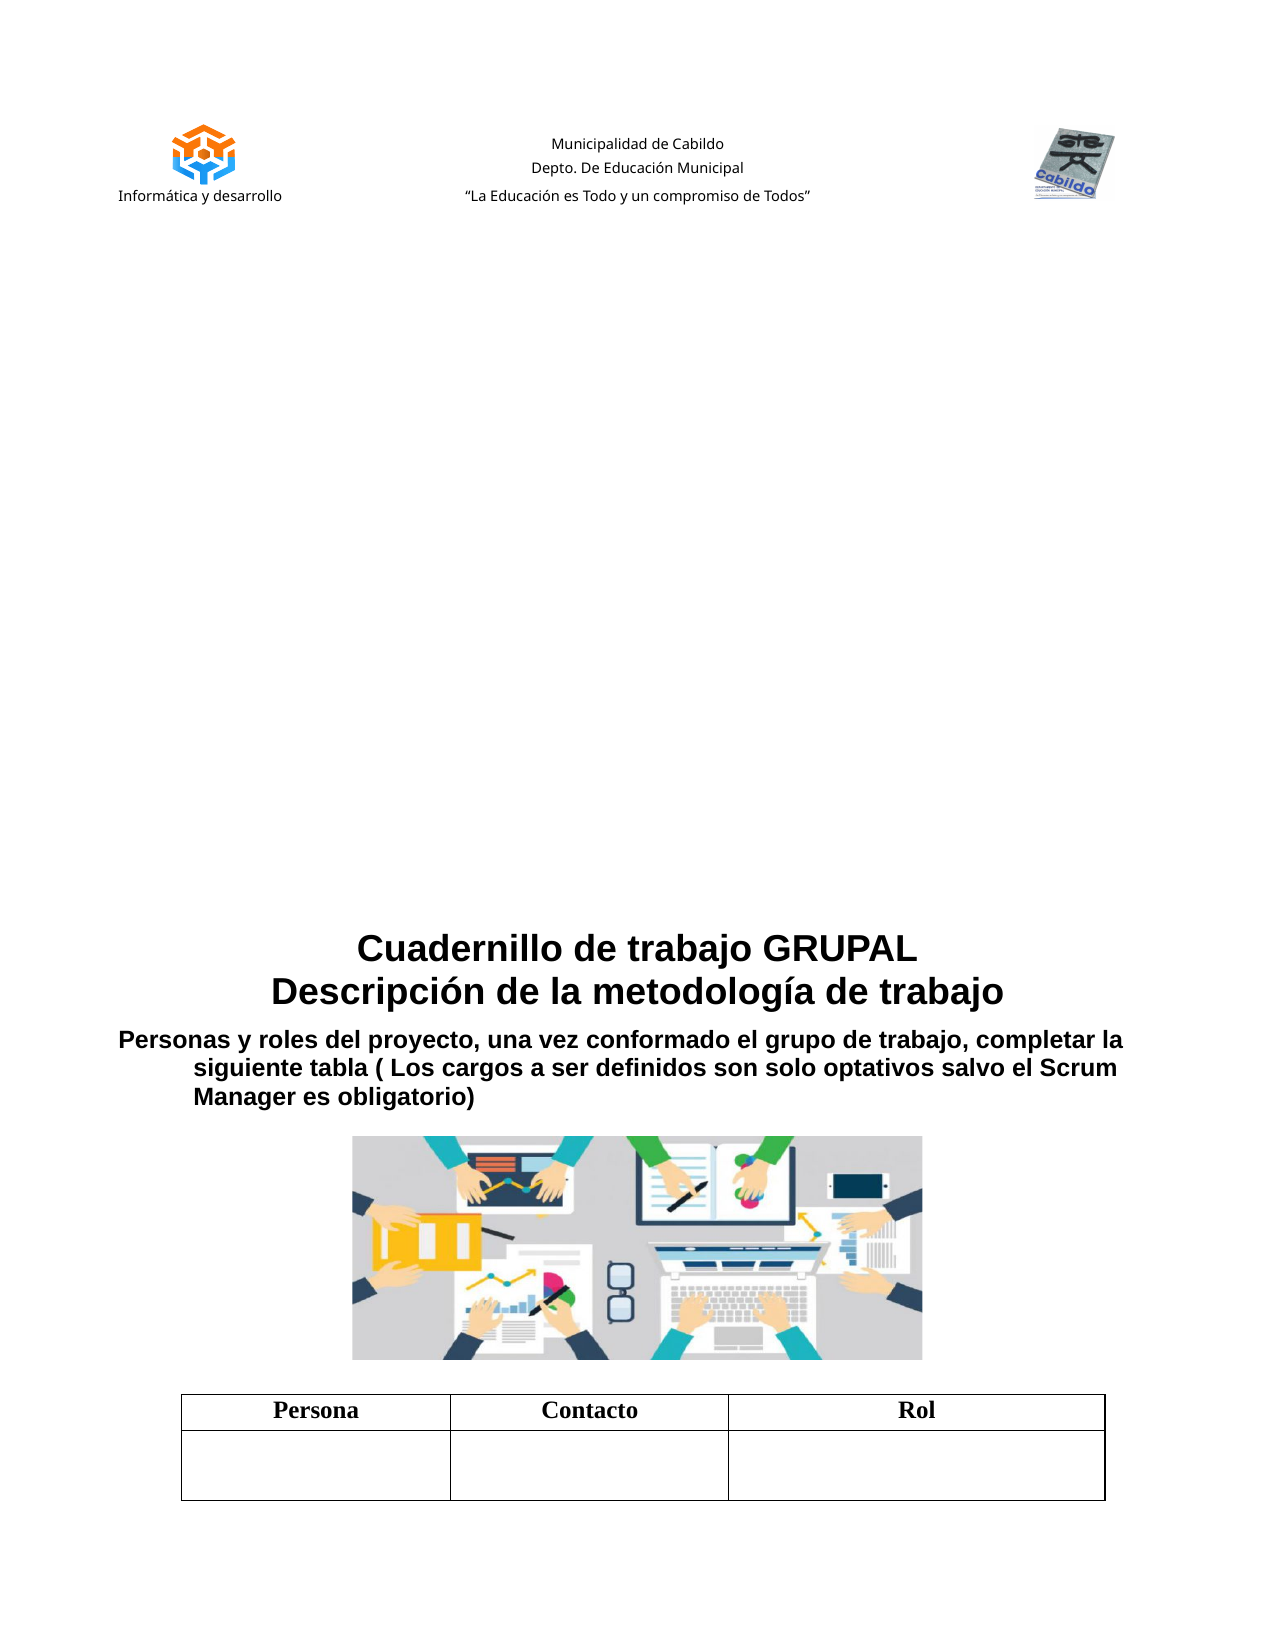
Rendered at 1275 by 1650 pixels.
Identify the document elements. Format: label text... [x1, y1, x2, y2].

picture [168, 123, 238, 186]
title Descripción de la metodología de trabajo [118, 969, 1157, 1012]
table_header Persona [182, 1395, 450, 1430]
table_cell [729, 1431, 1104, 1500]
picture [1033, 125, 1115, 201]
title Cuadernillo de trabajo GRUPAL [118, 926, 1157, 969]
picture [352, 1136, 923, 1360]
subtitle Personas y roles del proyecto, una vez conformado el grupo de trabajo, completar la siguiente tabla ( Los cargos a ser definidos son solo optativos salvo el Scrum Manager es obligatorio) [118, 1025, 1157, 1111]
table_cell [182, 1431, 450, 1500]
table_header Contacto [451, 1395, 728, 1430]
table_cell [451, 1431, 728, 1500]
table_header Rol [729, 1395, 1104, 1430]
